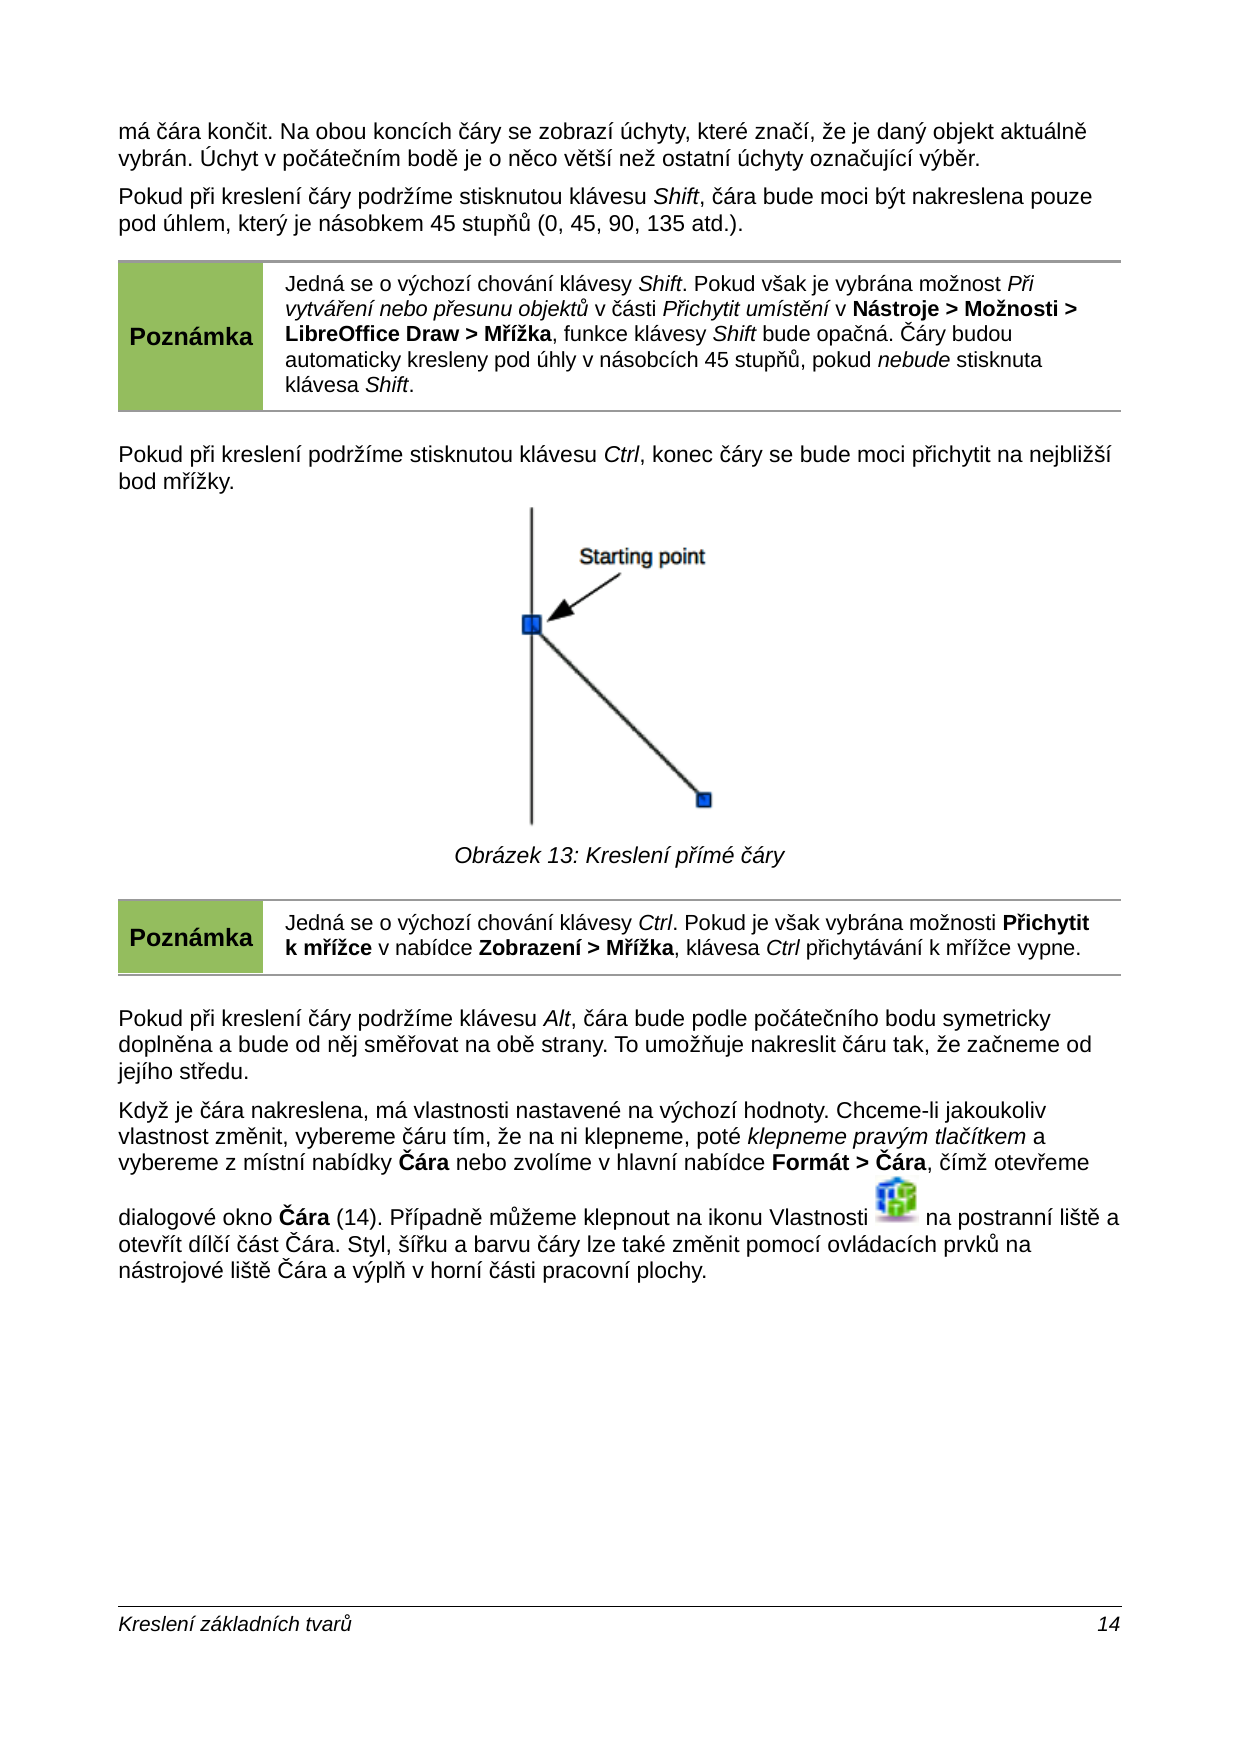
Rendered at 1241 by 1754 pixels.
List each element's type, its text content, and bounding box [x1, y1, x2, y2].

text Obrázek 13: Kreslení přímé čáry [445, 842, 795, 869]
table_header Jedná se o výchozí chování klávesy Shift. Pokud však je vybrána možnost Při vytváření nebo přesunu objektů v části Přichytit umístění v Nástroje > Možnosti > LibreOffice Draw > Mřížka, funkce klávesy Shift bude opačná. Čáry budou automaticky kresleny pod úhly v násobcích 45 stupňů, pokud nebude stisknuta klávesa Shift. [264, 263, 1121, 410]
text Pokud při kreslení čáry podržíme stisknutou klávesu Shift, čára bude moci být nakreslena pouze pod úhlem, který je násobkem 45 stupňů (0, 45, 90, 135 atd.). [118, 183, 1122, 236]
text Když je čára nakreslena, má vlastnosti nastavené na výchozí hodnoty. Chceme-li jakoukoliv vlastnost změnit, vybereme čáru tím, že na ni klepneme, poté klepneme pravým tlačítkem a vybereme z místní nabídky Čára nebo zvolíme v hlavní nabídce Formát > Čára, čímž otevřeme dialogové okno Čára (obrázek 14). Případně můžeme klepnout na ikonu Vlastnosti na postranní liště a otevřít dílčí část Čára. Styl, šířku a barvu čáry lze také změnit pomocí ovládacích prvků na nástrojové liště Čára a výplň v horní části pracovní plochy. [118, 1097, 1122, 1283]
text Pokud při kreslení čáry podržíme klávesu Alt, čára bude podle počátečního bodu symetricky doplněna a bude od něj směřovat na obě strany. To umožňuje nakreslit čáru tak, že začneme od jejího středu. [118, 1005, 1122, 1084]
text Klepneme na ikonu Čára a umístíme ukazatel myši do bodu, ve kterém má čára začínat (obrázek 13. Táhneme myši, zatímco držíme tlačítko myši stisknuté. Uvolníme tlačítko myši v bodě, ve kterém má čára končit. Na obou koncích čáry se zobrazí úchyty, které značí, že je daný objekt aktuálně vybrán. Úchyt v počátečním bodě je o něco větší než ostatní úchyty označující výběr. [118, 118, 1122, 171]
table_header Poznámka [118, 263, 263, 410]
table_header Jedná se o výchozí chování klávesy Ctrl. Pokud je však vybrána možnosti Přichytit k mřížce v nabídce Zobrazení > Mřížka, klávesa Ctrl přichytávání k mřížce vypne. [264, 901, 1121, 973]
picture [875, 1175, 920, 1226]
table_header Poznámka [118, 901, 263, 973]
text Pokud při kreslení podržíme stisknutou klávesu Ctrl, konec čáry se bude moci přichytit na nejbližší bod mřížky. [118, 441, 1122, 494]
picture [516, 506, 724, 831]
